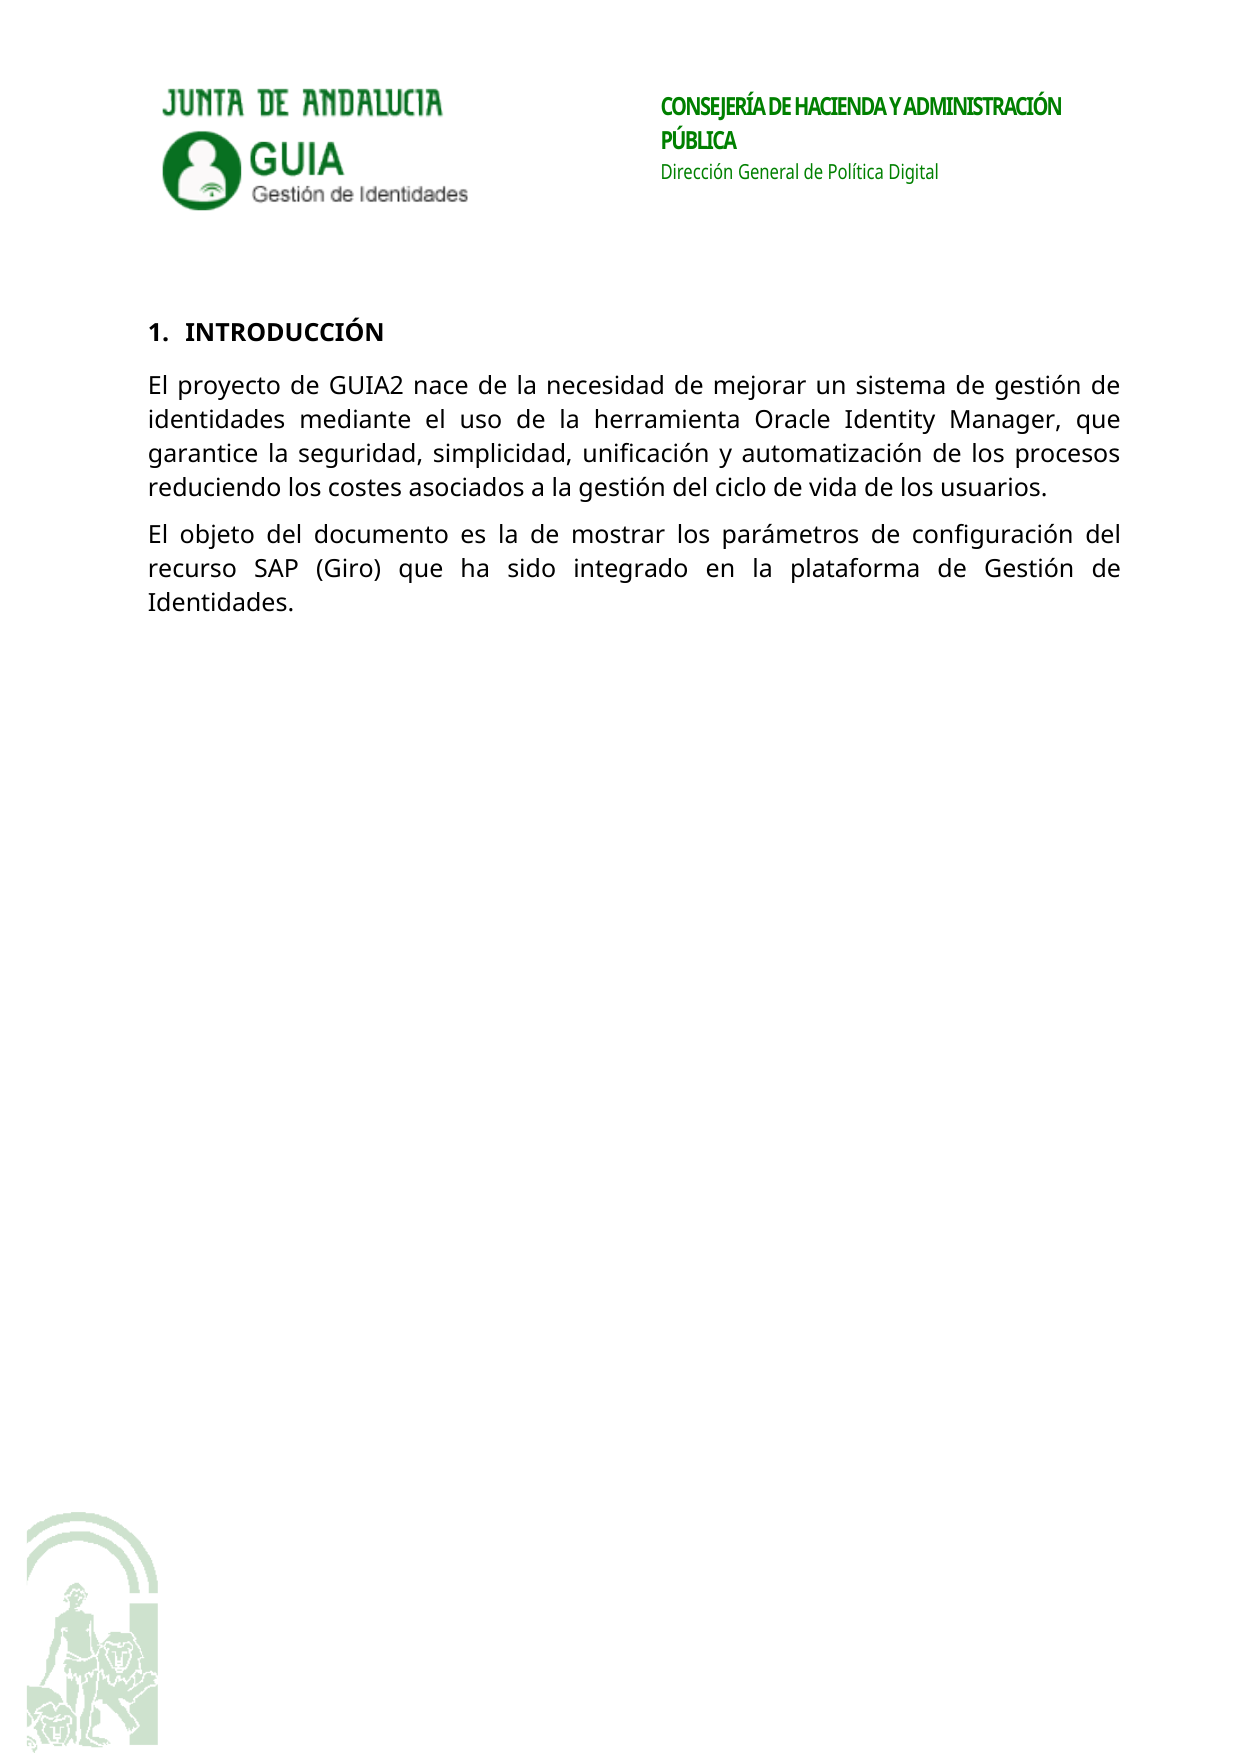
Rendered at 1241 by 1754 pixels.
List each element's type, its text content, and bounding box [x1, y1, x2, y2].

text El objeto del documento es la de mostrar los parámetros de configuración del recurso SAP (Giro) que ha sido integrado en la plataforma de Gestión de Identidades. [148, 517, 1122, 619]
picture [26, 1511, 159, 1753]
picture [147, 82, 498, 225]
text El proyecto de GUIA2 nace de la necesidad de mejorar un sistema de gestión de identidades mediante el uso de la herramienta Oracle Identity Manager, que garantice la seguridad, simplicidad, unificación y automatización de los procesos reduciendo los costes asociados a la gestión del ciclo de vida de los usuarios. [148, 368, 1122, 504]
subtitle INTRODUCCIÓN [148, 315, 1122, 349]
